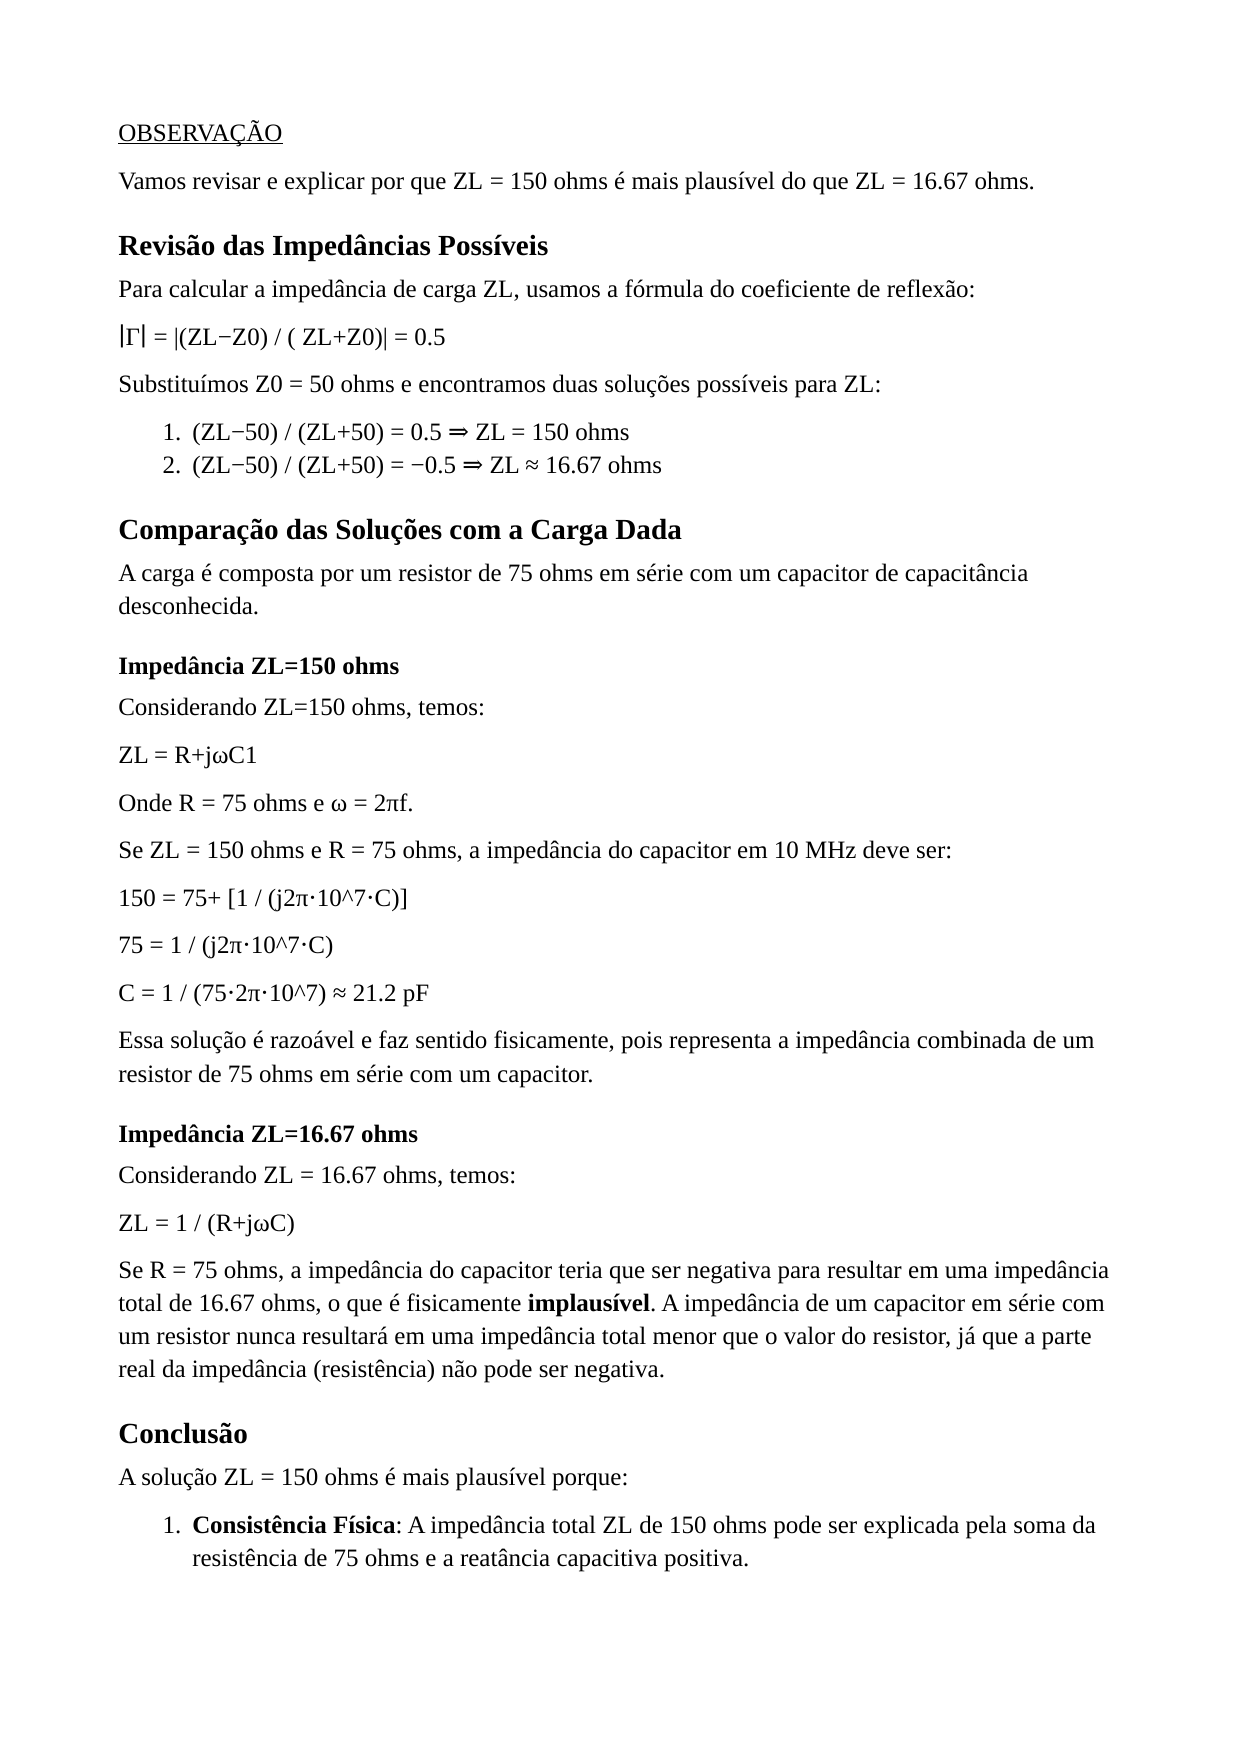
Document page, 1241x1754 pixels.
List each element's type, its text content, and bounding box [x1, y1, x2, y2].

subtitle Impedância ZL​=16.67 ohms [118, 1119, 1122, 1147]
text A solução ZL​ = 150 ohms é mais plausível porque: [118, 1462, 1122, 1491]
text 75 = 1 / (j2π⋅10^7⋅C) [118, 930, 1122, 959]
list (ZL​−50) / (ZL​+50) ​= 0.5 ⇒ ZL ​= 150 ohms [162, 417, 1122, 446]
text Substituímos Z0​ = 50 ohms e encontramos duas soluções possíveis para ZL​: [118, 369, 1122, 398]
text C = 1 / (75⋅2π⋅10^7) ​≈ 21.2 pF [118, 978, 1122, 1007]
text Vamos revisar e explicar por que ZL​ = 150 ohms é mais plausível do que ZL​ = 16.67 ohms. [118, 166, 1122, 194]
text A carga é composta por um resistor de 75 ohms em série com um capacitor de capacitância desconhecida. [118, 558, 1122, 620]
subtitle Conclusão [118, 1416, 1122, 1450]
subtitle Impedância ZL​=150 ohms [118, 651, 1122, 680]
text Onde R = 75 ohms e ω = 2πf. [118, 788, 1122, 816]
text Essa solução é razoável e faz sentido fisicamente, pois representa a impedância combinada de um resistor de 75 ohms em série com um capacitor. [118, 1026, 1122, 1087]
text ZL​ = 1 / (R+jωC​) [118, 1208, 1122, 1236]
text Se R = 75 ohms, a impedância do capacitor teria que ser negativa para resultar em uma impedância total de 16.67 ohms, o que é fisicamente implausível. A impedância de um capacitor em série com um resistor nunca resultará em uma impedância total menor que o valor do resistor, já que a parte real da impedância (resistência) não pode ser negativa. [118, 1255, 1122, 1383]
text ZL ​= R+jωC1​ [118, 740, 1122, 769]
text OBSERVAÇÃO [118, 118, 1122, 147]
text Se ZL​ = 150 ohms e R = 75 ohms, a impedância do capacitor em 10 MHz deve ser: [118, 835, 1122, 864]
subtitle Revisão das Impedâncias Possíveis [118, 228, 1122, 261]
text ∣Γ∣ =​​ |(ZL​−Z0) / ( ZL​+Z0)| ​​​= 0.5 [118, 322, 1122, 350]
text Para calcular a impedância de carga ZL​, usamos a fórmula do coeficiente de reflexão: [118, 274, 1122, 303]
list (ZL​−50) / (ZL​+50) ​= −0.5 ⇒ ZL ​≈ 16.67 ohms [162, 450, 1122, 478]
list Consistência Física: A impedância total ZL​ de 150 ohms pode ser explicada pela soma da resistência de 75 ohms e a reatância capacitiva positiva. [162, 1510, 1122, 1572]
text Considerando ZL​=150 ohms, temos: [118, 692, 1122, 721]
text 150 = 75+ [1 / (j2π⋅10^7⋅C)]​ [118, 883, 1122, 912]
subtitle Comparação das Soluções com a Carga Dada [118, 512, 1122, 546]
text Considerando ZL​ = 16.67 ohms, temos: [118, 1160, 1122, 1189]
